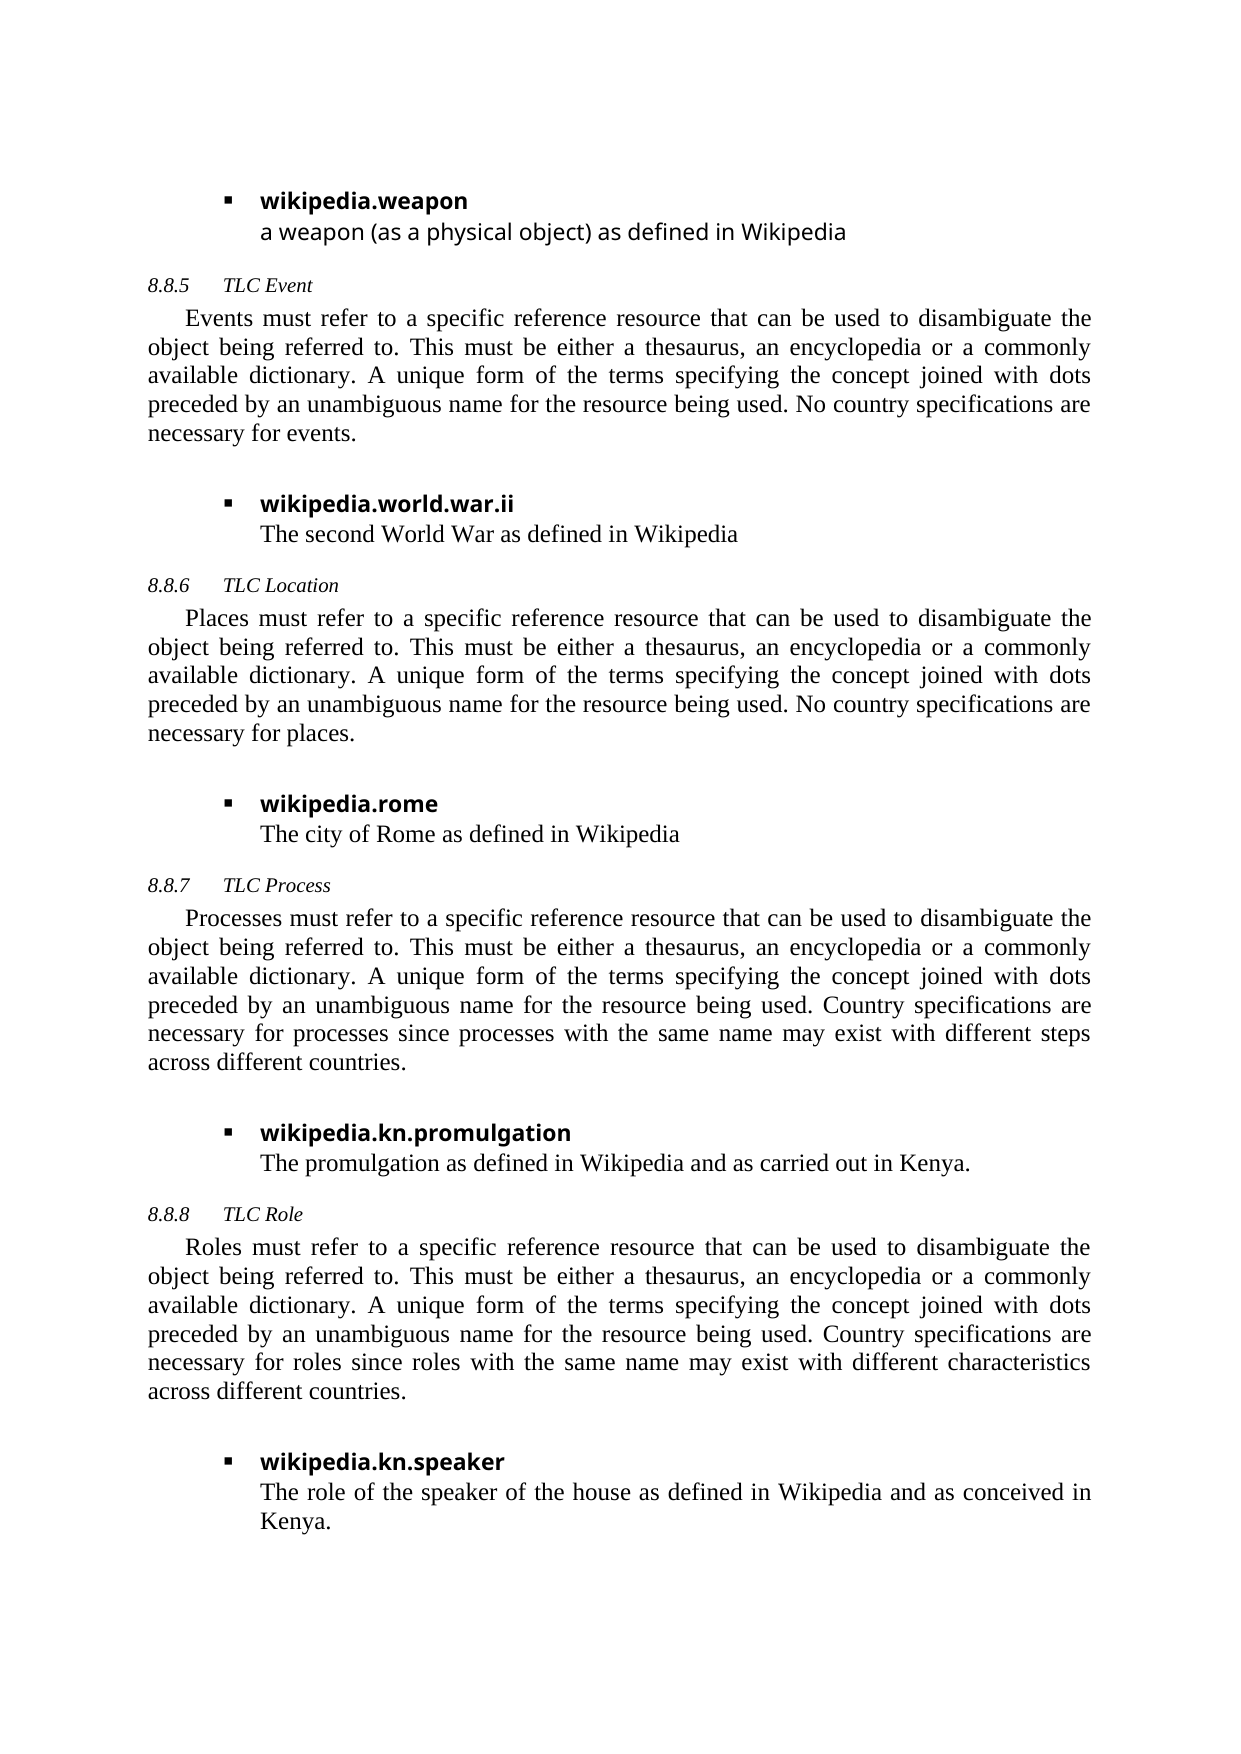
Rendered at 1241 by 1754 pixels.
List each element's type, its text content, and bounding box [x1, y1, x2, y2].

subtitle TLC Process [148, 873, 1092, 897]
list wikipedia.kn.promulgation The promulgation as defined in Wikipedia and as carried out in Kenya. [222, 1117, 1092, 1177]
list wikipedia.weapon a weapon (as a physical object) as defined in Wikipedia [222, 185, 1092, 247]
text Roles must refer to a specific reference resource that can be used to disambiguate the object being referred to. This must be either a thesaurus, an encyclopedia or a commonly available dictionary. A unique form of the terms specifying the concept joined with dots preceded by an unambiguous name for the resource being used. Country specifications are necessary for roles since roles with the same name may exist with different characteristics across different countries. [148, 1232, 1092, 1405]
subtitle TLC Role [148, 1202, 1092, 1226]
text Events must refer to a specific reference resource that can be used to disambiguate the object being referred to. This must be either a thesaurus, an encyclopedia or a commonly available dictionary. A unique form of the terms specifying the concept joined with dots preceded by an unambiguous name for the resource being used. No country specifications are necessary for events. [148, 303, 1092, 447]
subtitle TLC Event [148, 272, 1092, 297]
list wikipedia.world.war.ii The second World War as defined in Wikipedia [222, 488, 1092, 548]
list wikipedia.kn.speaker The role of the speaker of the house as defined in Wikipedia and as conceived in Kenya. [222, 1446, 1092, 1535]
text Places must refer to a specific reference resource that can be used to disambiguate the object being referred to. This must be either a thesaurus, an encyclopedia or a commonly available dictionary. A unique form of the terms specifying the concept joined with dots preceded by an unambiguous name for the resource being used. No country specifications are necessary for places. [148, 603, 1092, 747]
subtitle TLC Location [148, 573, 1092, 597]
text Processes must refer to a specific reference resource that can be used to disambiguate the object being referred to. This must be either a thesaurus, an encyclopedia or a commonly available dictionary. A unique form of the terms specifying the concept joined with dots preceded by an unambiguous name for the resource being used. Country specifications are necessary for processes since processes with the same name may exist with different steps across different countries. [148, 903, 1092, 1076]
list wikipedia.rome The city of Rome as defined in Wikipedia [222, 788, 1092, 848]
